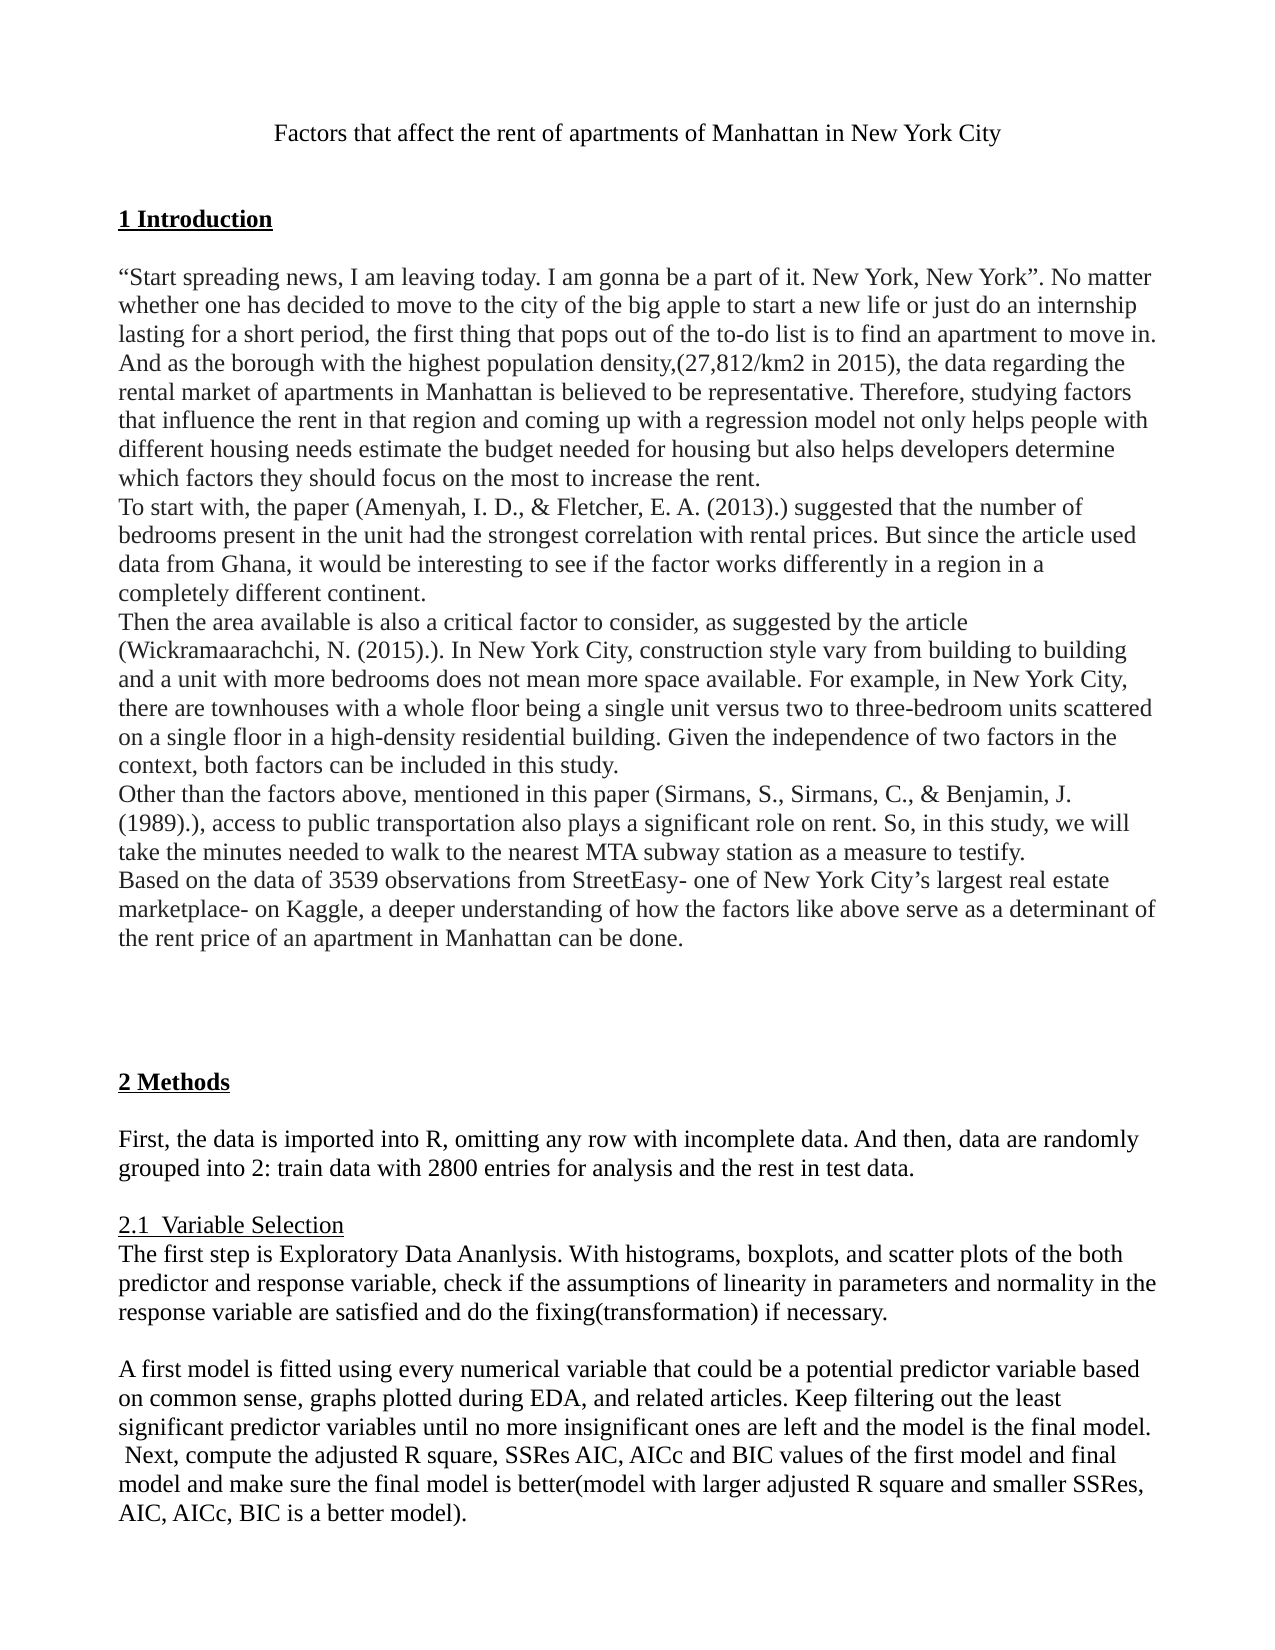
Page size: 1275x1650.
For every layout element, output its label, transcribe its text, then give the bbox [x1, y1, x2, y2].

text A first model is fitted using every numerical variable that could be a potential predictor variable based on common sense, graphs plotted during EDA, and related articles. Keep filtering out the least significant predictor variables until no more insignificant ones are left and the model is the final model. [118, 1354, 1157, 1441]
text 2.1 Variable Selection [118, 1211, 1157, 1239]
text 1 Introduction [118, 204, 1157, 233]
text 2 Methods [118, 1067, 1157, 1096]
text The first step is Exploratory Data Ananlysis. With histograms, boxplots, and scatter plots of the both predictor and response variable, check if the assumptions of linearity in parameters and normality in the response variable are satisfied and do the fixing(transformation) if necessary. [118, 1239, 1157, 1326]
text Then the area available is also a critical factor to consider, as suggested by the article (Wickramaarachchi, N. (2015).). In New York City, construction style vary from building to building and a unit with more bedrooms does not mean more space available. For example, in New York City, there are townhouses with a whole floor being a single unit versus two to three-bedroom units scattered on a single floor in a high-density residential building. Given the independence of two factors in the context, both factors can be included in this study. [118, 607, 1157, 779]
text Next, compute the adjusted R square, SSRes AIC, AICc and BIC values of the first model and final model and make sure the final model is better(model with larger adjusted R square and smaller SSRes, AIC, AICc, BIC is a better model). [118, 1441, 1157, 1527]
text Factors that affect the rent of apartments of Manhattan in New York City [118, 118, 1157, 147]
text To start with, the paper (Amenyah, I. D., & Fletcher, E. A. (2013).) suggested that the number of bedrooms present in the unit had the strongest correlation with rental prices. But since the article used data from Ghana, it would be interesting to see if the factor works differently in a region in a completely different continent. [118, 492, 1157, 607]
text Based on the data of 3539 observations from StreetEasy- one of New York City’s largest real estate marketplace- on Kaggle, a deeper understanding of how the factors like above serve as a determinant of the rent price of an apartment in Manhattan can be done. [118, 866, 1157, 952]
text Other than the factors above, mentioned in this paper (Sirmans, S., Sirmans, C., & Benjamin, J. (1989).), access to public transportation also plays a significant role on rent. So, in this study, we will take the minutes needed to walk to the nearest MTA subway station as a measure to testify. [118, 779, 1157, 866]
text “Start spreading news, I am leaving today. I am gonna be a part of it. New York, New York”. No matter whether one has decided to move to the city of the big apple to start a new life or just do an internship lasting for a short period, the first thing that pops out of the to-do list is to find an apartment to move in. And as the borough with the highest population density,(27,812/km2 in 2015), the data regarding the rental market of apartments in Manhattan is believed to be representative. Therefore, studying factors that influence the rent in that region and coming up with a regression model not only helps people with different housing needs estimate the budget needed for housing but also helps developers determine which factors they should focus on the most to increase the rent. [118, 262, 1157, 492]
text First, the data is imported into R, omitting any row with incomplete data. And then, data are randomly grouped into 2: train data with 2800 entries for analysis and the rest in test data. [118, 1124, 1157, 1182]
